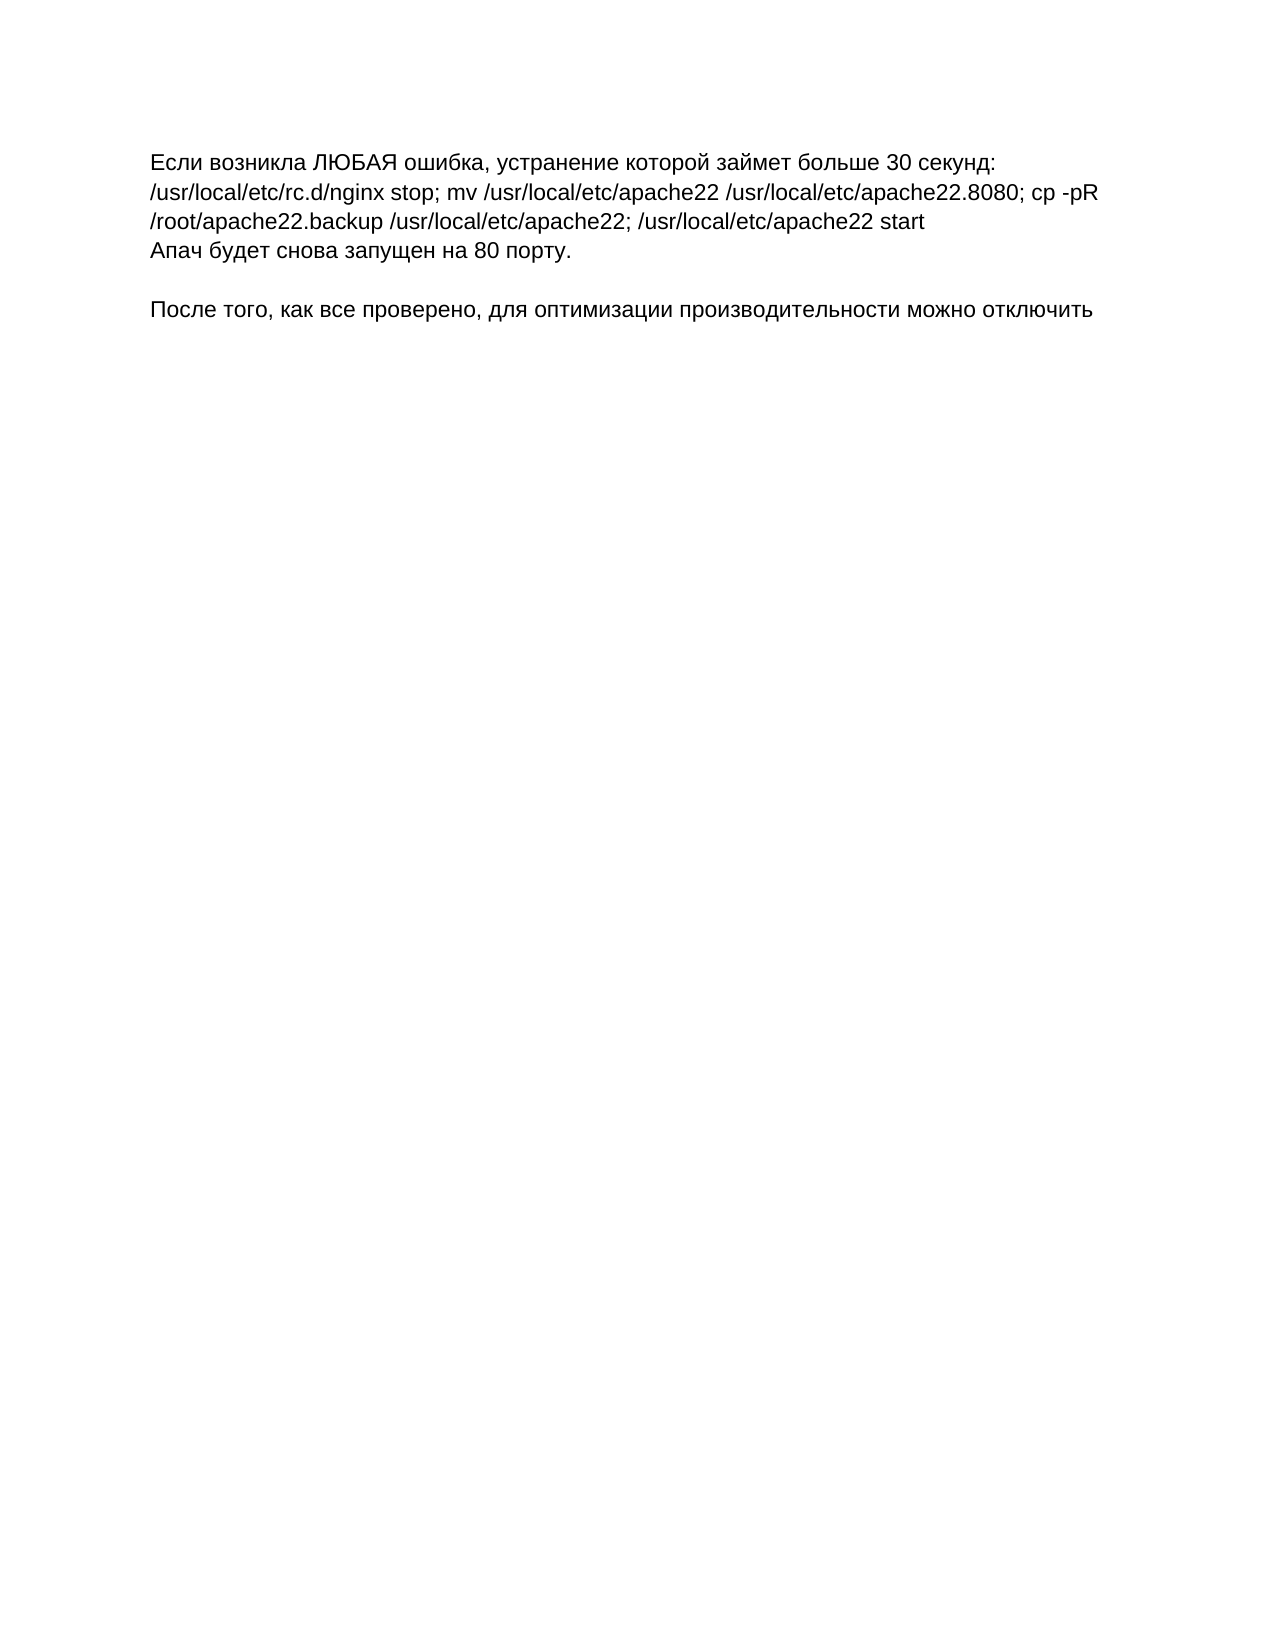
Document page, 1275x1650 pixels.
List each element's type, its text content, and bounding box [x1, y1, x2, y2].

text После того, как все проверено, для оптимизации производительности можно отключить [150, 297, 1125, 322]
text Если возникла ЛЮБАЯ ошибка, устранение которой займет больше 30 секунд: /usr/local/etc/rc.d/nginx stop; mv /usr/local/etc/apache22 /usr/local/etc/apache22.8080; cp -pR /root/apache22.backup /usr/local/etc/apache22; /usr/local/etc/apache22 start [150, 150, 1125, 234]
text Апач будет снова запущен на 80 порту. [150, 238, 1125, 264]
